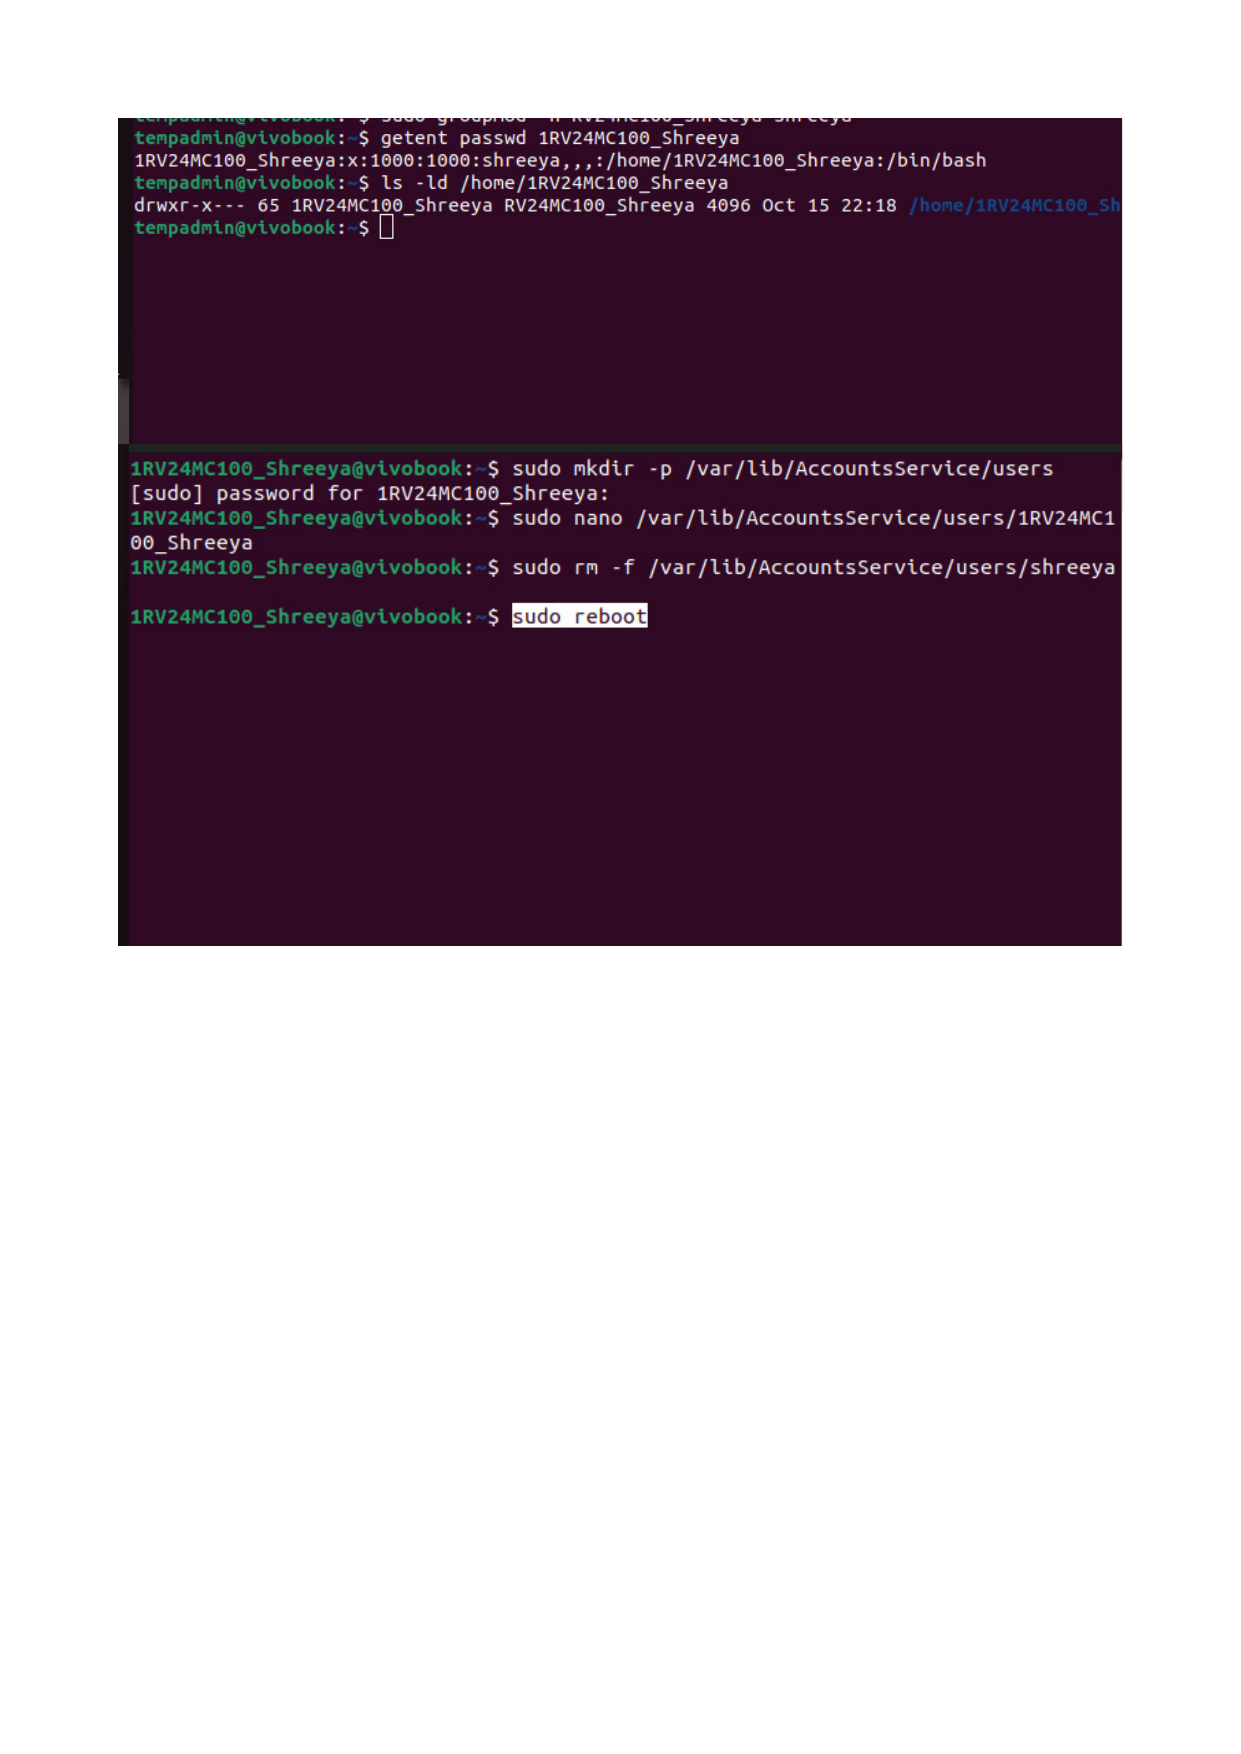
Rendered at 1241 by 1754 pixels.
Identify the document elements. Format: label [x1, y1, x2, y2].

picture [118, 118, 1123, 946]
